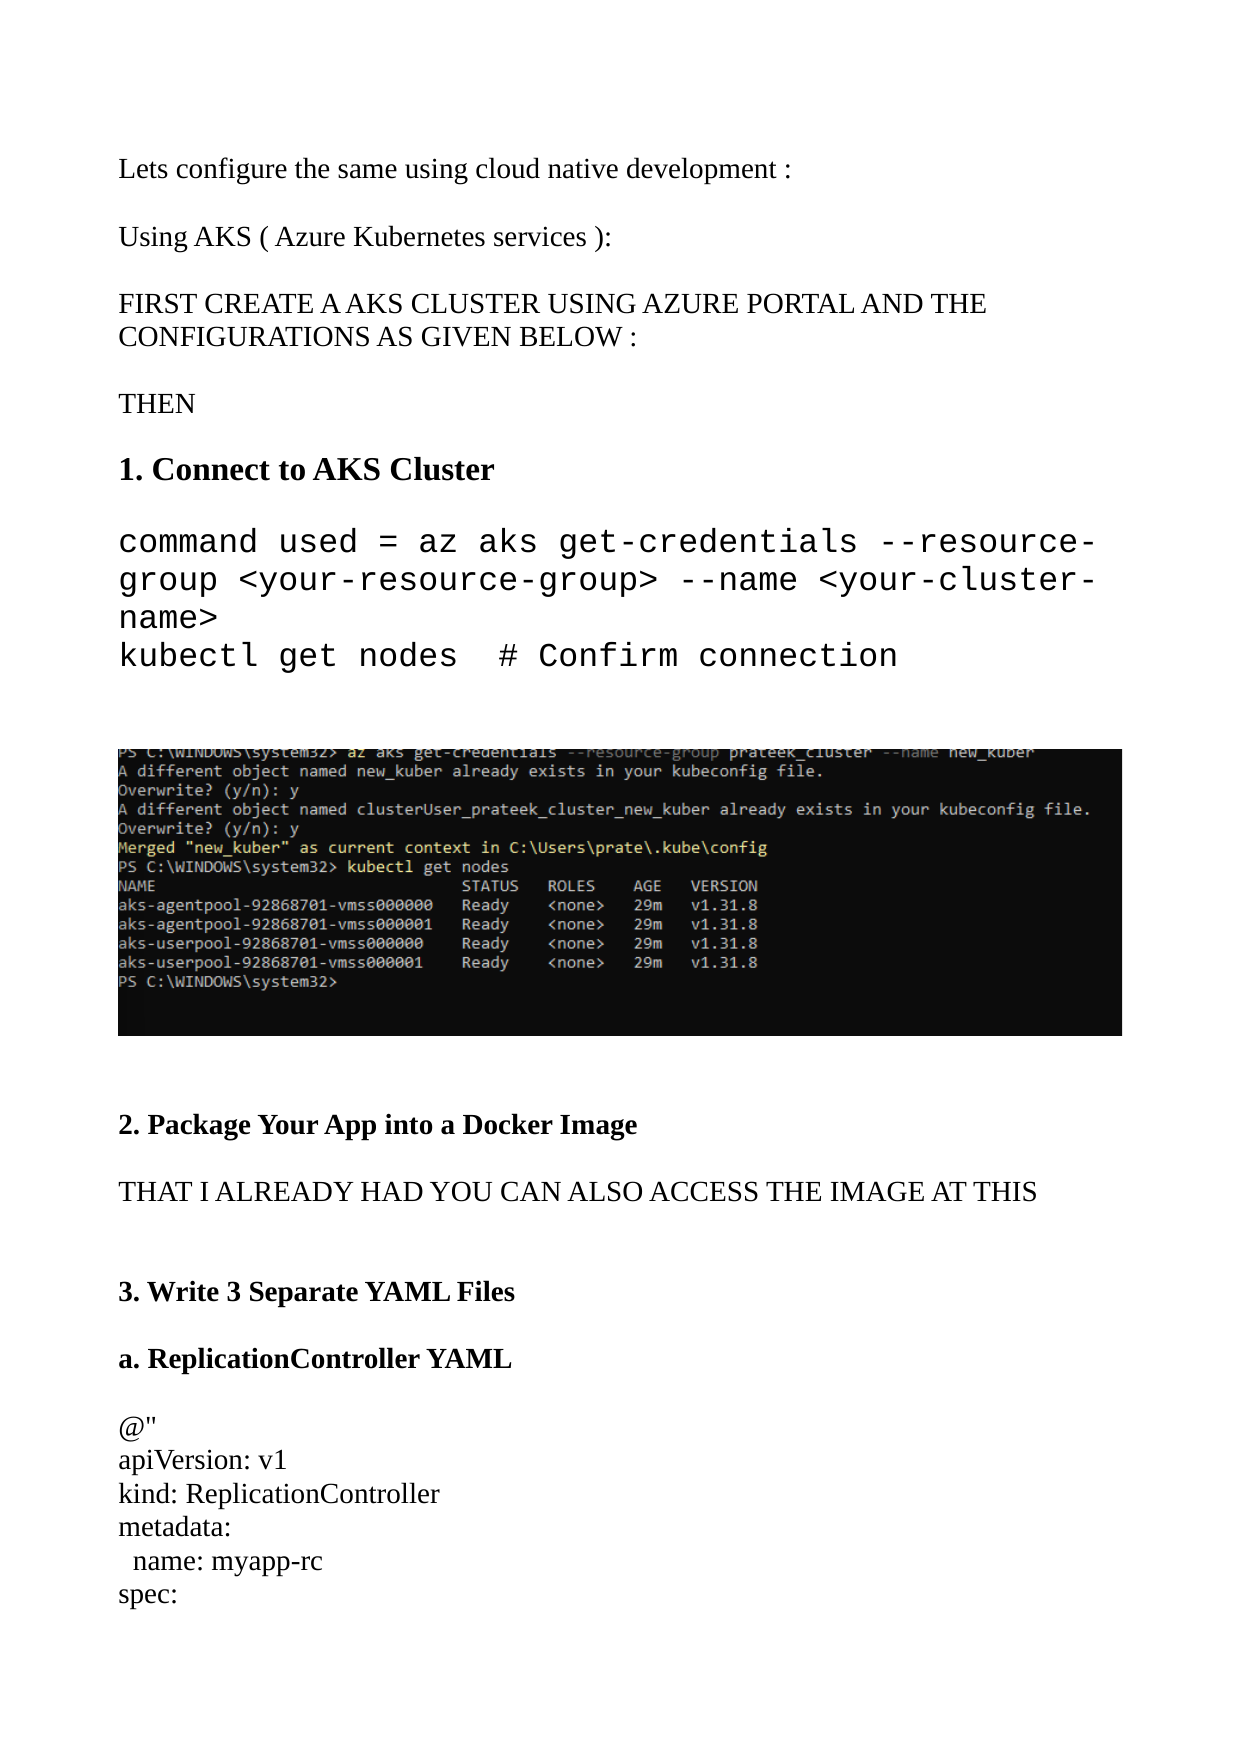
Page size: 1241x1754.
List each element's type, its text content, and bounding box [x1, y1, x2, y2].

text 2. Package Your App into a Docker Image [118, 1107, 1122, 1140]
text spec: [118, 1576, 1122, 1610]
text THEN [118, 386, 1122, 420]
text Using AKS ( Azure Kubernetes services ): [118, 219, 1122, 252]
text THAT I ALREADY HAD YOU CAN ALSO ACCESS THE IMAGE AT THIS [118, 1174, 1122, 1207]
text FIRST CREATE A AKS CLUSTER USING AZURE PORTAL AND THE CONFIGURATIONS AS GIVEN BELOW : [118, 286, 1122, 353]
text name: myapp-rc [118, 1543, 1122, 1576]
picture [118, 749, 1123, 1036]
text @" [118, 1409, 1122, 1442]
text 3. Write 3 Separate YAML Files [118, 1274, 1122, 1308]
text kubectl get nodes # Confirm connection [118, 638, 1122, 676]
text kind: ReplicationController [118, 1476, 1122, 1509]
text a. ReplicationController YAML [118, 1342, 1122, 1375]
text 1. Connect to AKS Cluster [118, 449, 1122, 487]
text Lets configure the same using cloud native development : [118, 152, 1122, 185]
text apiVersion: v1 [118, 1442, 1122, 1476]
text metadata: [118, 1509, 1122, 1543]
text command used = az aks get-credentials --resource-group <your-resource-group> --name <your-cluster-name> [118, 525, 1122, 638]
